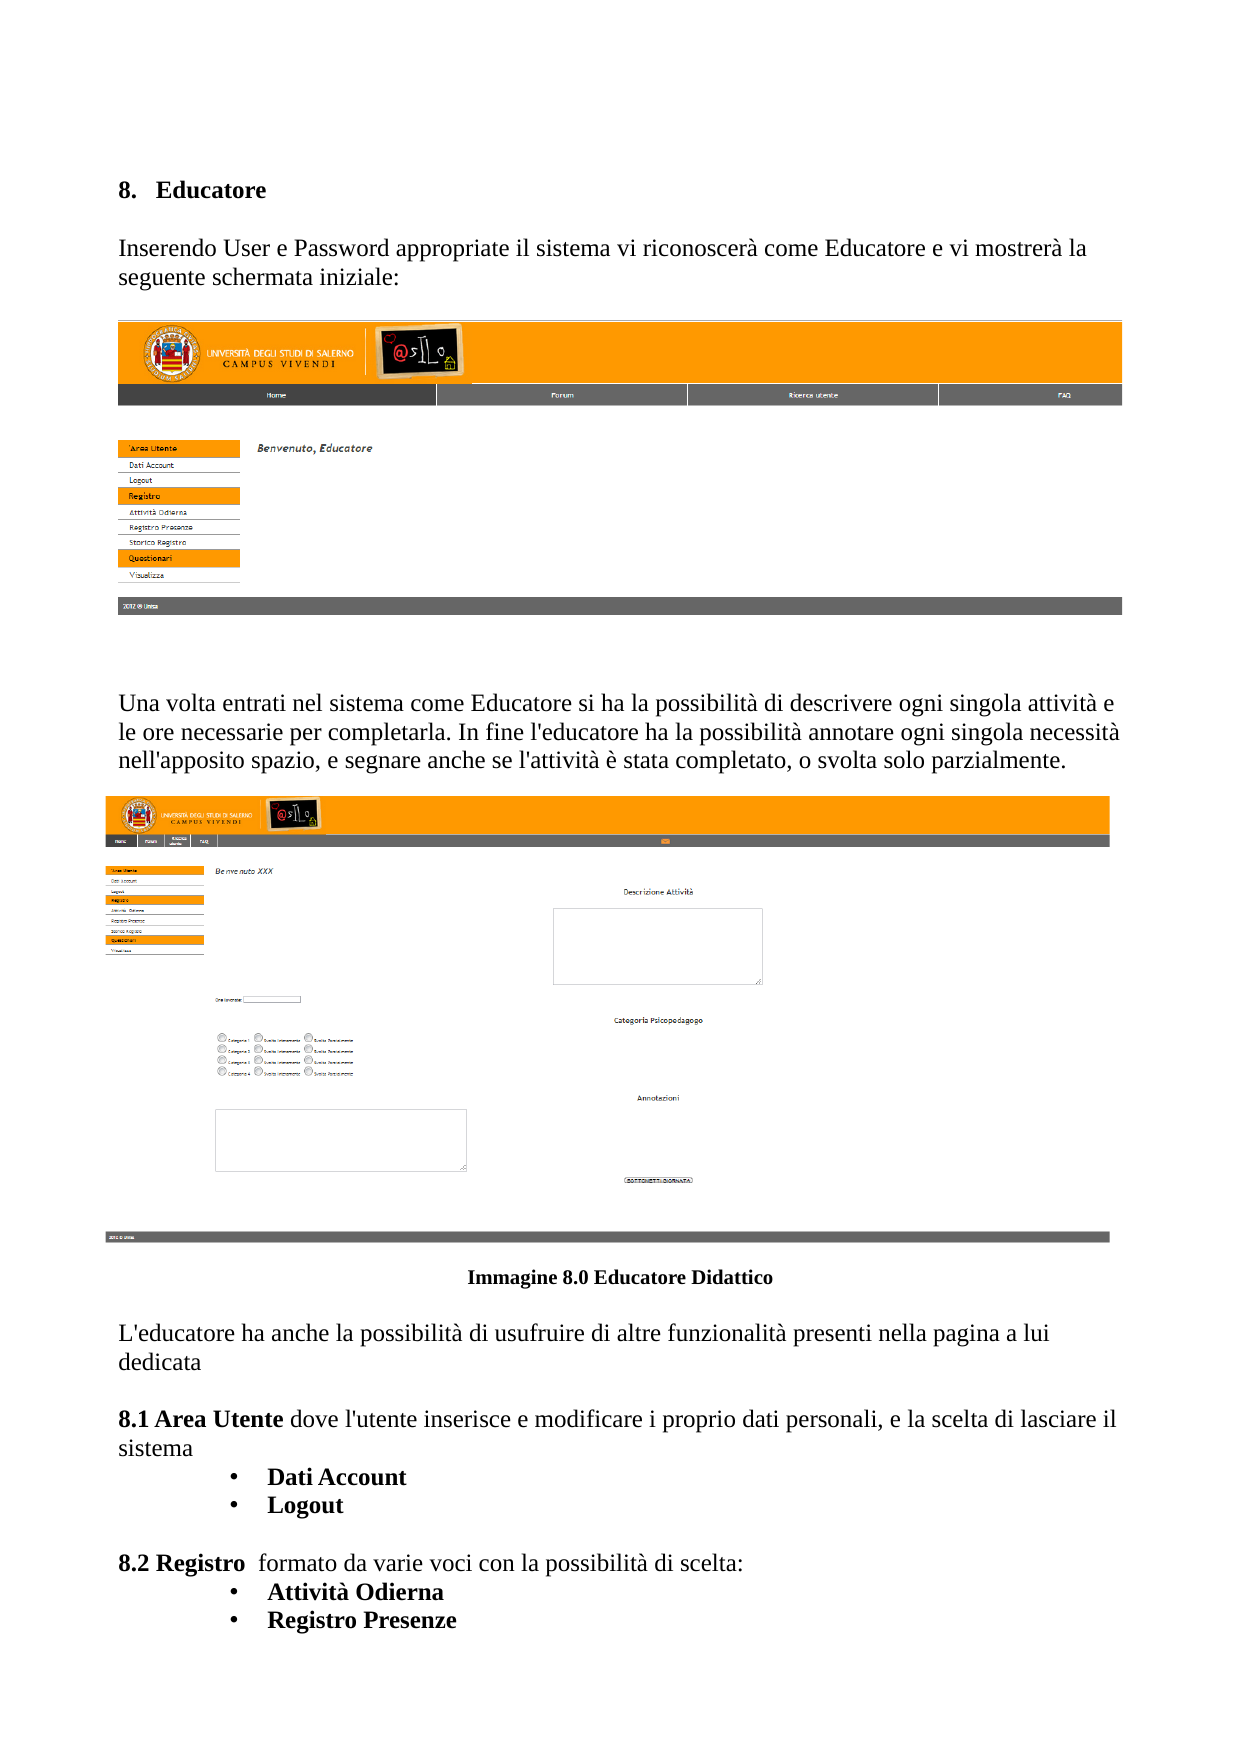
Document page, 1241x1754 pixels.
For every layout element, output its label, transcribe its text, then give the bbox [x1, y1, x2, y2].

text 8. Educatore [118, 176, 1122, 204]
text 8.2 Registro formato da varie voci con la possibilità di scelta: [118, 1548, 1122, 1577]
text Una volta entrati nel sistema come Educatore si ha la possibilità di descrivere ogni singola attività e le ore necessarie per completarla. In fine l'educatore ha la possibilità annotare ogni singola necessità nell'apposito spazio, e segnare anche se l'attività è stata completato, o svolta solo parzialmente. [118, 688, 1122, 774]
list Attività Odierna [229, 1577, 1122, 1605]
list Registro Presenze [229, 1605, 1122, 1634]
picture [118, 319, 1123, 631]
text Inserendo User e Password appropriate il sistema vi riconoscerà come Educatore e vi mostrerà la seguente schermata iniziale: [118, 233, 1122, 291]
list Logout [229, 1490, 1122, 1519]
list Dati Account [229, 1462, 1122, 1490]
picture [105, 796, 1110, 1265]
text L'educatore ha anche la possibilità di usufruire di altre funzionalità presenti nella pagina a lui dedicata [118, 1318, 1122, 1375]
text 8.1 Area Utente dove l'utente inserisce e modificare i proprio dati personali, e la scelta di lasciare il sistema [118, 1404, 1122, 1462]
text Immagine 8.0 Educatore Didattico [118, 774, 1122, 1289]
